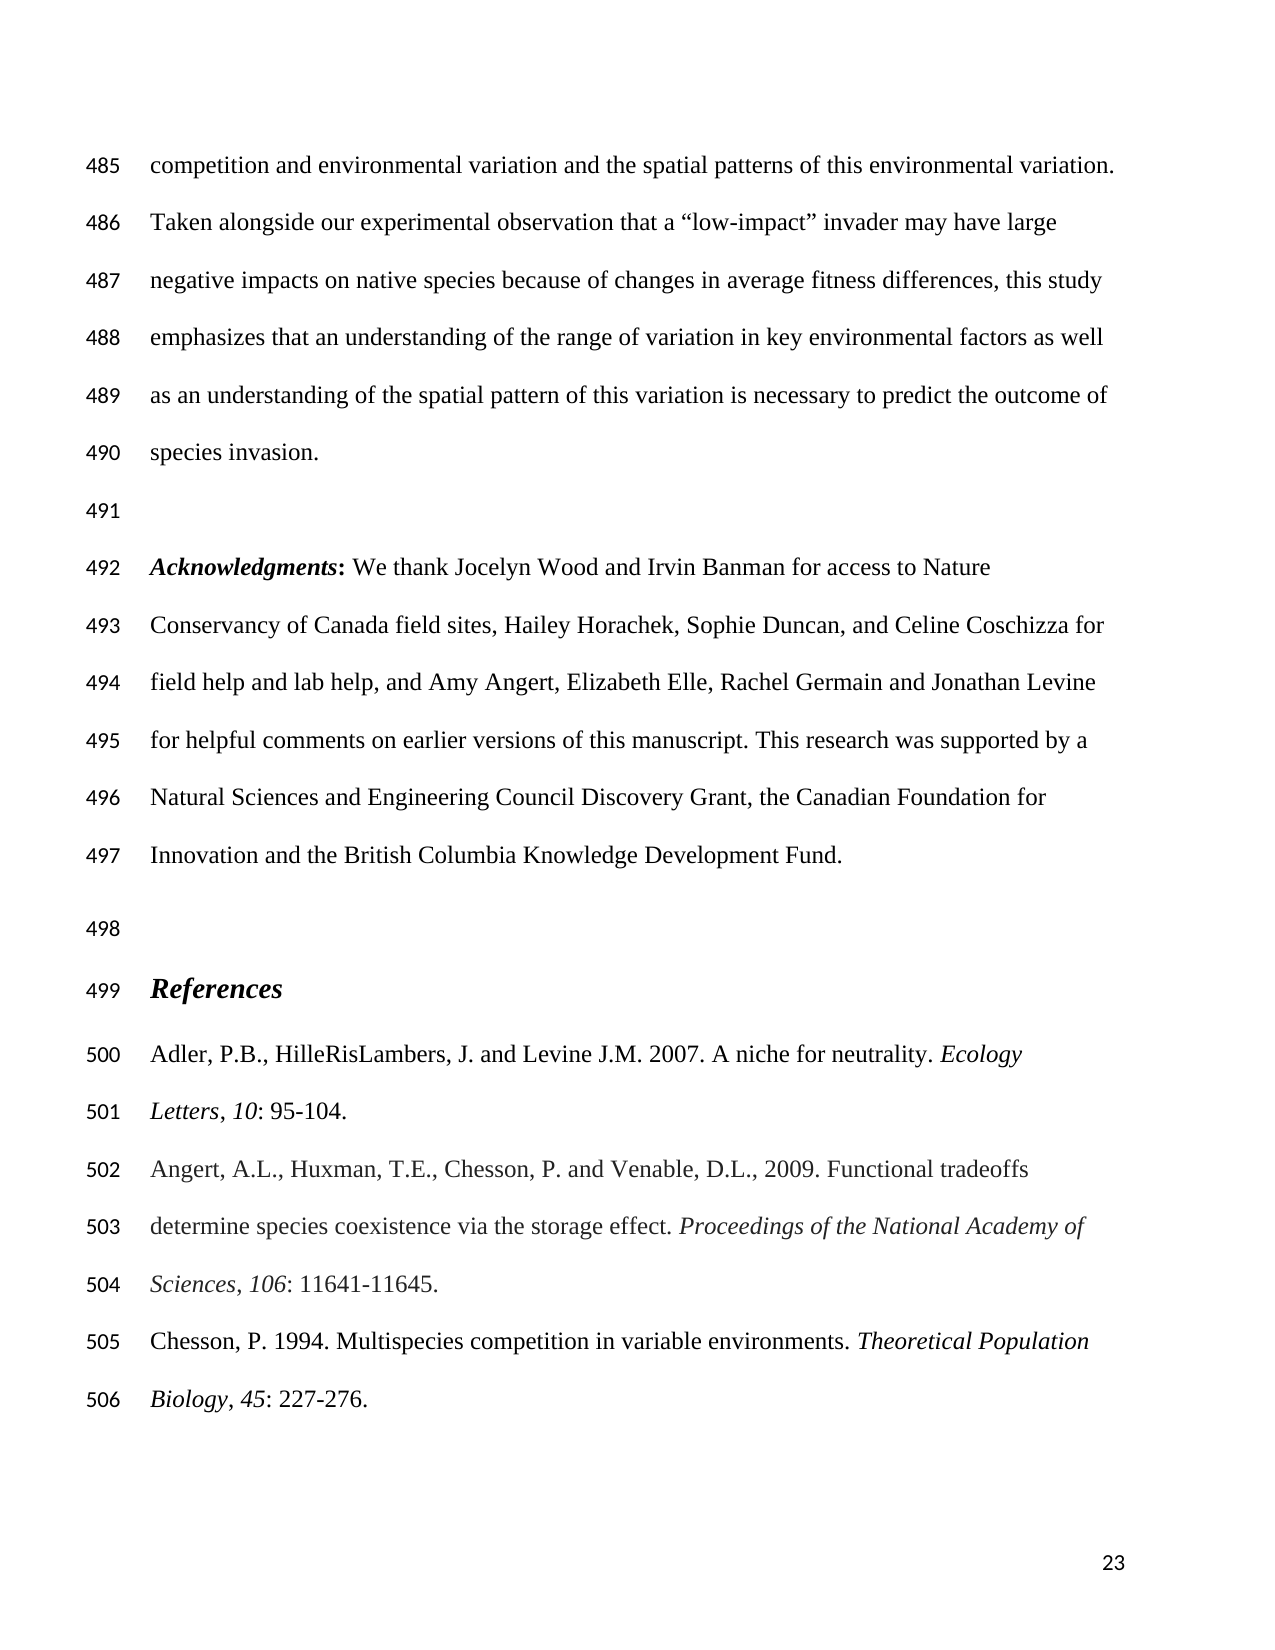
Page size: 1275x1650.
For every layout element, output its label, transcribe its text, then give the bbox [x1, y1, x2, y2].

text Adler, P.B., HilleRisLambers, J. and Levine J.M. 2007. A niche for neutrality. Ecology Letters, 10: 95-104. [150, 1039, 1125, 1125]
text References [150, 972, 1125, 1005]
text Acknowledgments: We thank Jocelyn Wood and Irvin Banman for access to Nature Conservancy of Canada field sites, Hailey Horachek, Sophie Duncan, and Celine Coschizza for field help and lab help, and Amy Angert, Elizabeth Elle, Rachel Germain and Jonathan Levine for helpful comments on earlier versions of this manuscript. This research was supported by a Natural Sciences and Engineering Council Discovery Grant, the Canadian Foundation for Innovation and the British Columbia Knowledge Development Fund. [150, 552, 1125, 869]
text Angert, A.L., Huxman, T.E., Chesson, P. and Venable, D.L., 2009. Functional tradeoffs determine species coexistence via the storage effect. Proceedings of the National Academy of Sciences, 106: 11641-11645. [150, 1154, 1125, 1297]
text Chesson, P. 1994. Multispecies competition in variable environments. Theoretical Population Biology, 45: 227-276. [150, 1326, 1125, 1412]
text competition and environmental variation and the spatial patterns of this environmental variation. Taken alongside our experimental observation that a “low-impact” invader may have large negative impacts on native species because of changes in average fitness differences, this study emphasizes that an understanding of the range of variation in key environmental factors as well as an understanding of the spatial pattern of this variation is necessary to predict the outcome of species invasion. [150, 150, 1125, 466]
